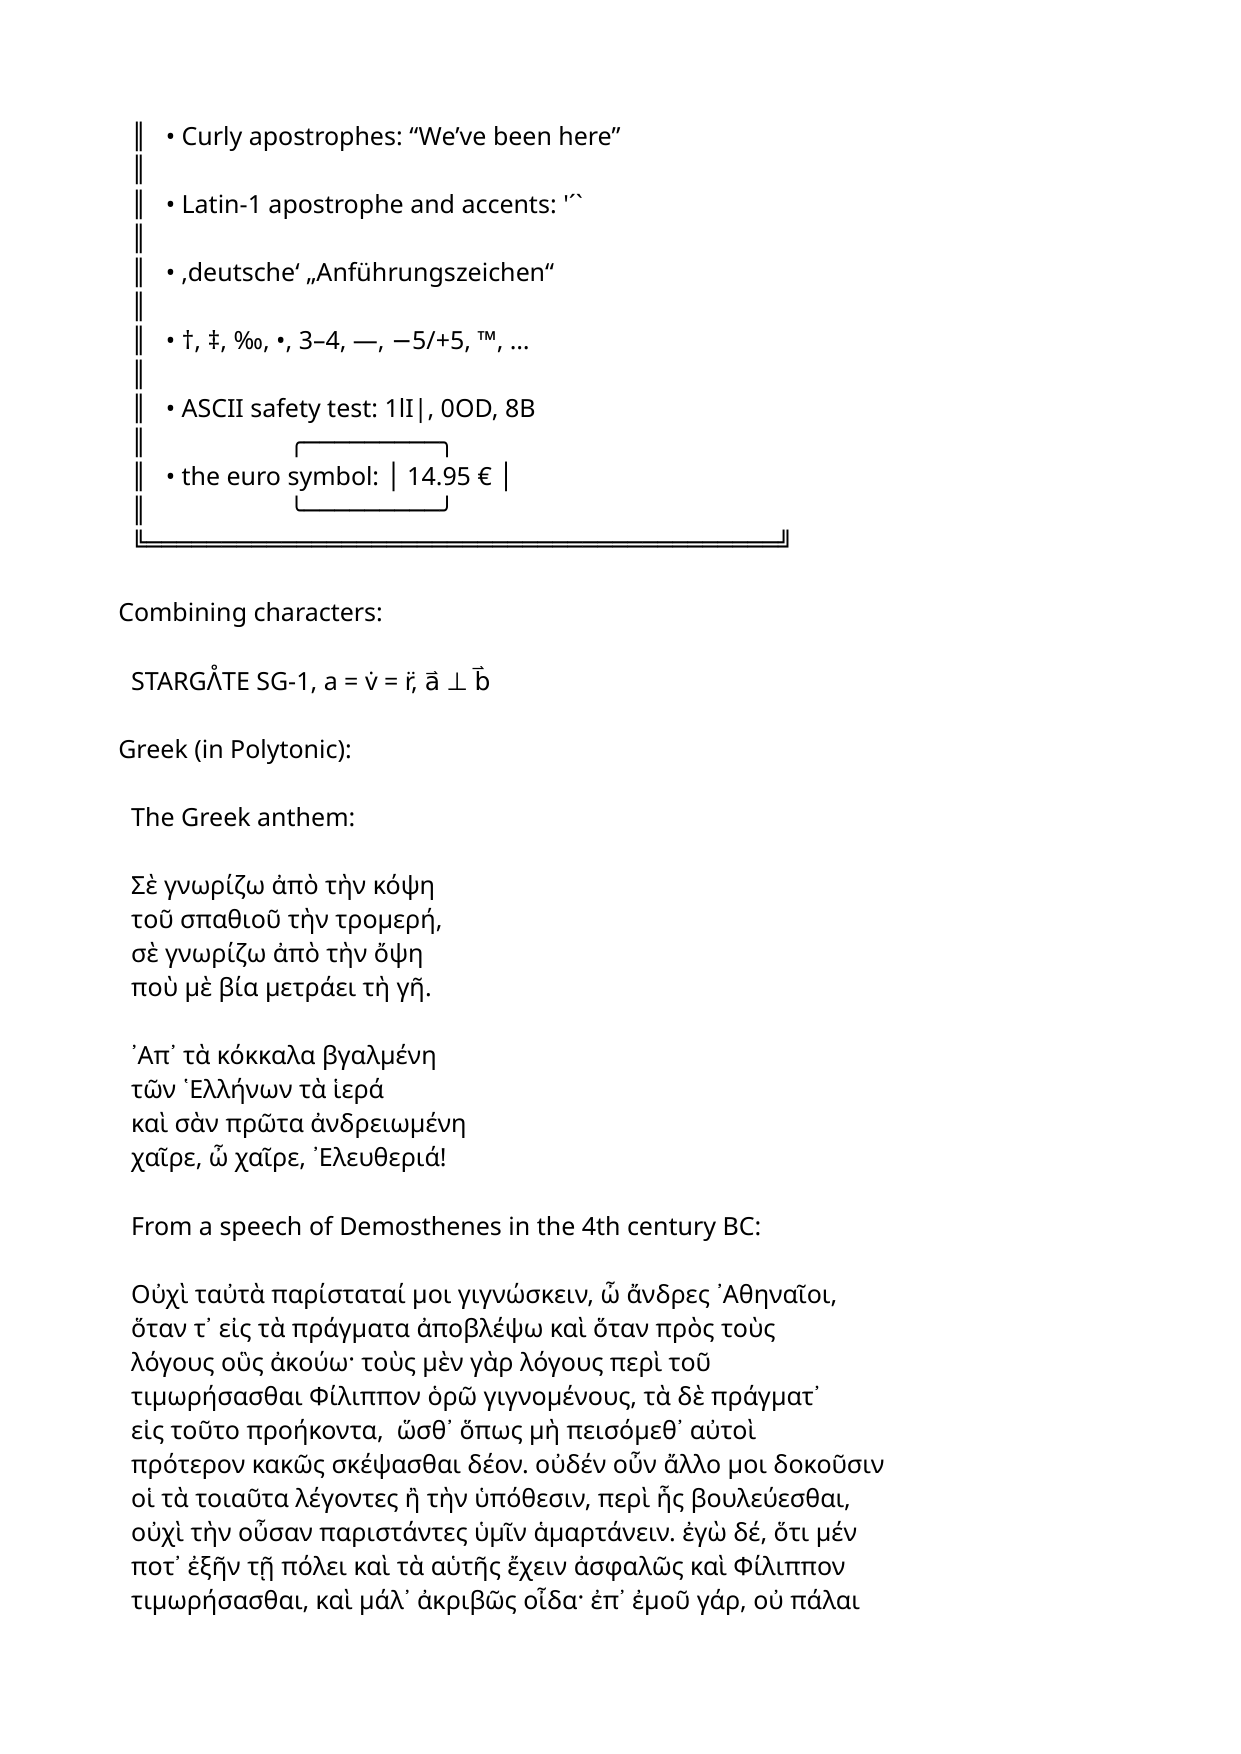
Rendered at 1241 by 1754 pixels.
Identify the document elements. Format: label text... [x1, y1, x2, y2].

text ║ • Latin-1 apostrophe and accents: '´` [118, 186, 1122, 220]
text οἱ τὰ τοιαῦτα λέγοντες ἢ τὴν ὑπόθεσιν, περὶ ἧς βουλεύεσθαι, [118, 1481, 1122, 1515]
text STARGΛ̊TE SG-1, a = v̇ = r̈, a⃑ ⊥ b⃑ [118, 663, 1122, 697]
text ║ • ASCII safety test: 1lI|, 0OD, 8B [118, 391, 1122, 425]
text From a speech of Demosthenes in the 4th century BC: [118, 1208, 1122, 1242]
text ║ [118, 220, 1122, 254]
text Οὐχὶ ταὐτὰ παρίσταταί μοι γιγνώσκειν, ὦ ἄνδρες ᾿Αθηναῖοι, [118, 1276, 1122, 1310]
text ║ [118, 288, 1122, 322]
text ║ • †, ‡, ‰, •, 3–4, —, −5/+5, ™, … [118, 322, 1122, 357]
text ποὺ μὲ βία μετράει τὴ γῆ. [118, 970, 1122, 1004]
text Σὲ γνωρίζω ἀπὸ τὴν κόψη [118, 867, 1122, 902]
text λόγους οὓς ἀκούω· τοὺς μὲν γὰρ λόγους περὶ τοῦ [118, 1344, 1122, 1378]
text σὲ γνωρίζω ἀπὸ τὴν ὄψη [118, 936, 1122, 970]
text καὶ σὰν πρῶτα ἀνδρειωμένη [118, 1106, 1122, 1140]
text ὅταν τ᾿ εἰς τὰ πράγματα ἀποβλέψω καὶ ὅταν πρὸς τοὺς [118, 1310, 1122, 1344]
text εἰς τοῦτο προήκοντα, ὥσθ᾿ ὅπως μὴ πεισόμεθ᾿ αὐτοὶ [118, 1412, 1122, 1447]
text ║ [118, 152, 1122, 186]
text ║ [118, 357, 1122, 391]
text Greek (in Polytonic): [118, 731, 1122, 765]
text πρότερον κακῶς σκέψασθαι δέον. οὐδέν οὖν ἄλλο μοι δοκοῦσιν [118, 1447, 1122, 1481]
text Combining characters: [118, 595, 1122, 629]
text τοῦ σπαθιοῦ τὴν τρομερή, [118, 902, 1122, 936]
text τιμωρήσασθαι Φίλιππον ὁρῶ γιγνομένους, τὰ δὲ πράγματ᾿ [118, 1378, 1122, 1412]
text χαῖρε, ὦ χαῖρε, ᾿Ελευθεριά! [118, 1140, 1122, 1174]
text ║ ╭─────────╮ [118, 425, 1122, 459]
text ποτ᾿ ἐξῆν τῇ πόλει καὶ τὰ αὑτῆς ἔχειν ἀσφαλῶς καὶ Φίλιππον [118, 1549, 1122, 1583]
text The Greek anthem: [118, 799, 1122, 833]
text τιμωρήσασθαι, καὶ μάλ᾿ ἀκριβῶς οἶδα· ἐπ᾿ ἐμοῦ γάρ, οὐ πάλαι [118, 1583, 1122, 1617]
text οὐχὶ τὴν οὖσαν παριστάντες ὑμῖν ἁμαρτάνειν. ἐγὼ δέ, ὅτι μέν [118, 1515, 1122, 1549]
text ᾿Απ᾿ τὰ κόκκαλα βγαλμένη [118, 1038, 1122, 1072]
text ║ • Curly apostrophes: “We’ve been here” [118, 118, 1122, 152]
text ║ • ‚deutsche‘ „Anführungszeichen“ [118, 254, 1122, 288]
text ║ • the euro symbol: │ 14.95 € │ [118, 459, 1122, 493]
text ║ ╰─────────╯ [118, 493, 1122, 527]
text ╚══════════════════════════════════════════╝ [118, 527, 1122, 561]
text τῶν ῾Ελλήνων τὰ ἱερά [118, 1072, 1122, 1106]
